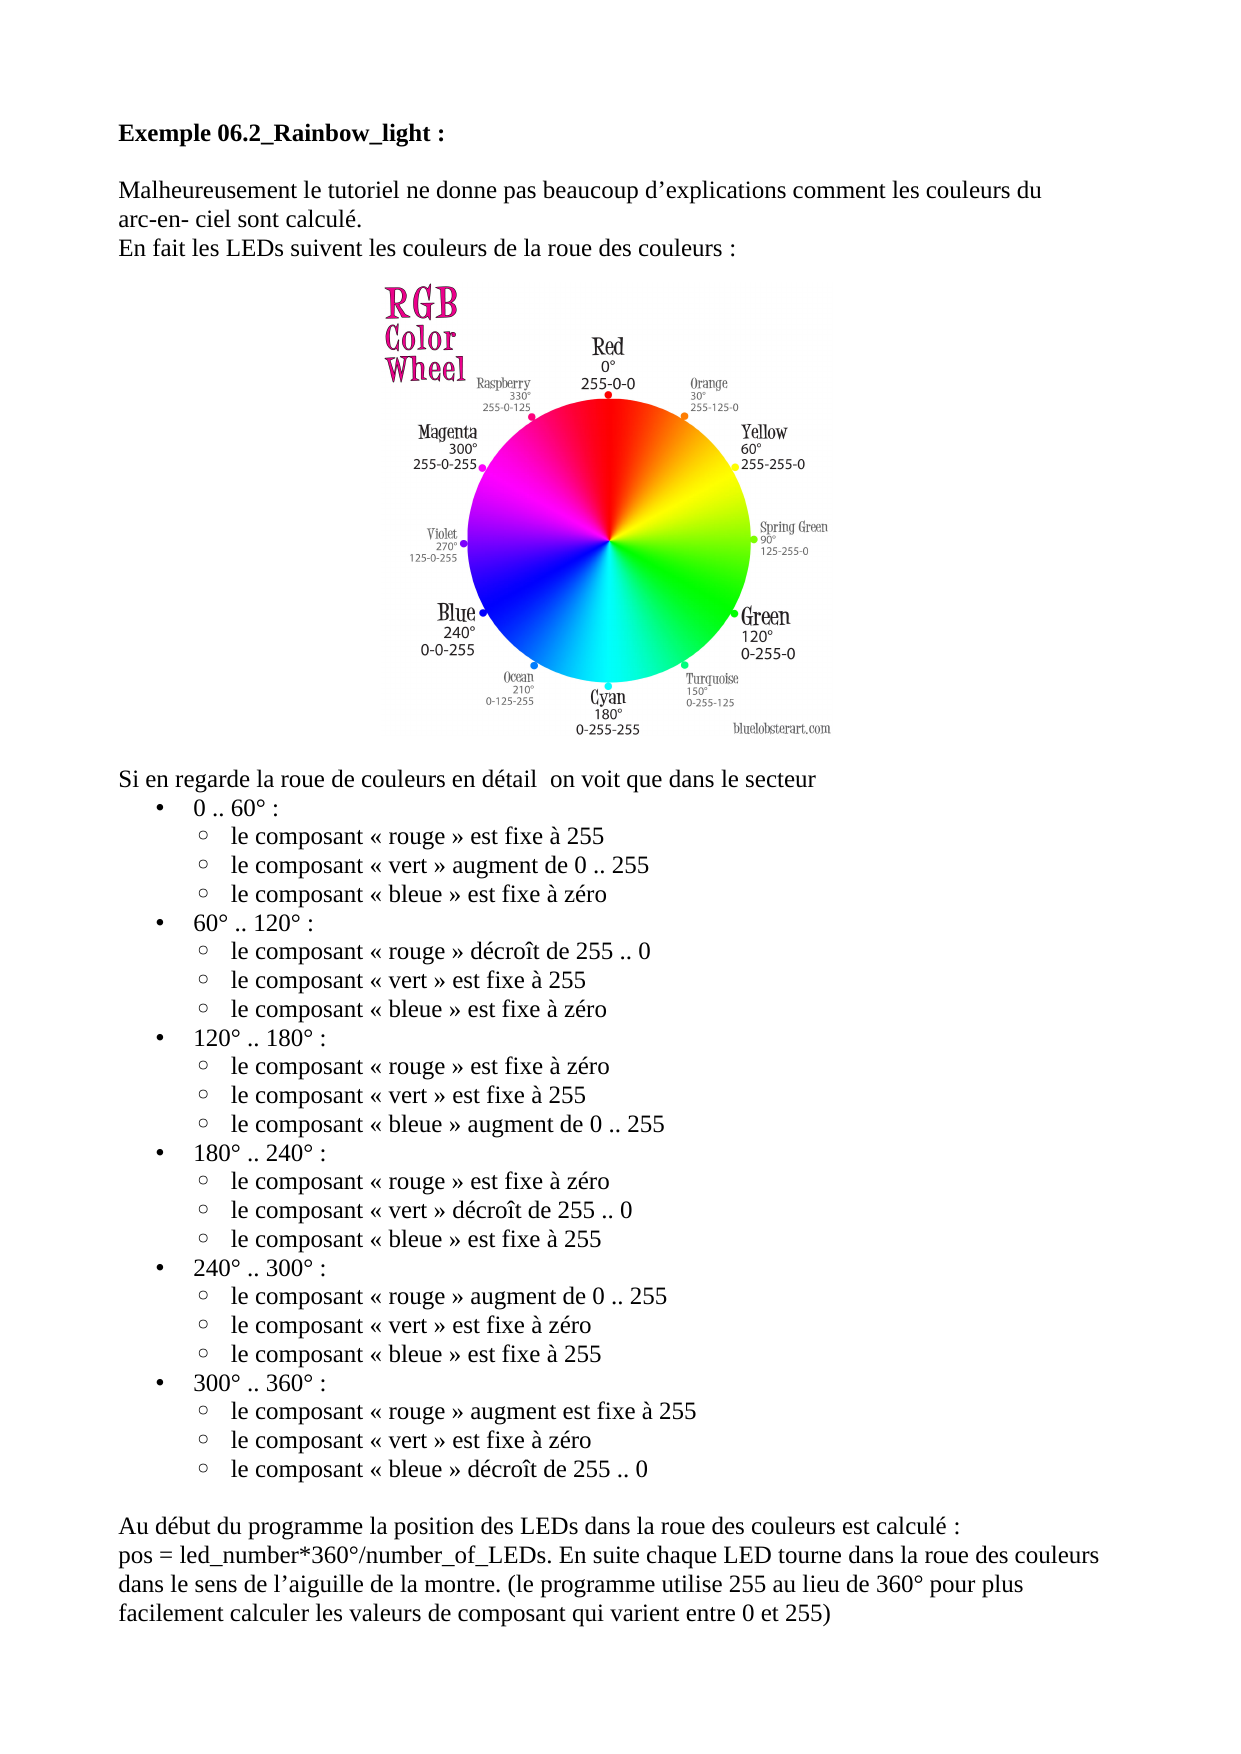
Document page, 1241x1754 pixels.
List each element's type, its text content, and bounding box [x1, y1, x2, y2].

list le composant « rouge » augment de 0 .. 255 [193, 1281, 1122, 1310]
text En fait les LEDs suivent les couleurs de la roue des couleurs : [118, 233, 1122, 262]
list le composant « vert » décroît de 255 .. 0 [193, 1195, 1122, 1224]
list le composant « bleue » est fixe à zéro [193, 994, 1122, 1023]
text Au début du programme la position des LEDs dans la roue des couleurs est calculé : [118, 1483, 1122, 1540]
list 120° .. 180° : [156, 1023, 1122, 1051]
list le composant « bleue » décroît de 255 .. 0 [193, 1454, 1122, 1483]
list 180° .. 240° : [156, 1138, 1122, 1166]
list 60° .. 120° : [156, 908, 1122, 936]
text Si en regarde la roue de couleurs en détail on voit que dans le secteur [118, 262, 1122, 793]
list le composant « rouge » est fixe à zéro [193, 1166, 1122, 1195]
list le composant « vert » est fixe à 255 [193, 1080, 1122, 1109]
list le composant « rouge » est fixe à 255 [193, 821, 1122, 850]
list le composant « vert » est fixe à zéro [193, 1425, 1122, 1454]
list 240° .. 300° : [156, 1253, 1122, 1281]
text Exemple 06.2_Rainbow_light : [118, 118, 1122, 147]
list le composant « bleue » est fixe à 255 [193, 1339, 1122, 1368]
text Malheureusement le tutoriel ne donne pas beaucoup d’explications comment les couleurs du arc-en- ciel sont calculé. [118, 176, 1122, 233]
text pos = led_number*360°/number_of_LEDs. En suite chaque LED tourne dans la roue des couleurs dans le sens de l’aiguille de la montre. (le programme utilise 255 au lieu de 360° pour plus facilement calculer les valeurs de composant qui varient entre 0 et 255) [118, 1540, 1122, 1626]
list le composant « vert » est fixe à zéro [193, 1310, 1122, 1339]
list le composant « rouge » est fixe à zéro [193, 1051, 1122, 1080]
list le composant « vert » augment de 0 .. 255 [193, 850, 1122, 879]
list le composant « bleue » est fixe à 255 [193, 1224, 1122, 1253]
picture [380, 282, 833, 736]
list le composant « bleue » est fixe à zéro [193, 879, 1122, 908]
list le composant « rouge » augment est fixe à 255 [193, 1396, 1122, 1425]
list 0 .. 60° : [156, 793, 1122, 821]
list le composant « bleue » augment de 0 .. 255 [193, 1109, 1122, 1138]
list 300° .. 360° : [156, 1368, 1122, 1396]
list le composant « rouge » décroît de 255 .. 0 [193, 936, 1122, 965]
list le composant « vert » est fixe à 255 [193, 965, 1122, 994]
